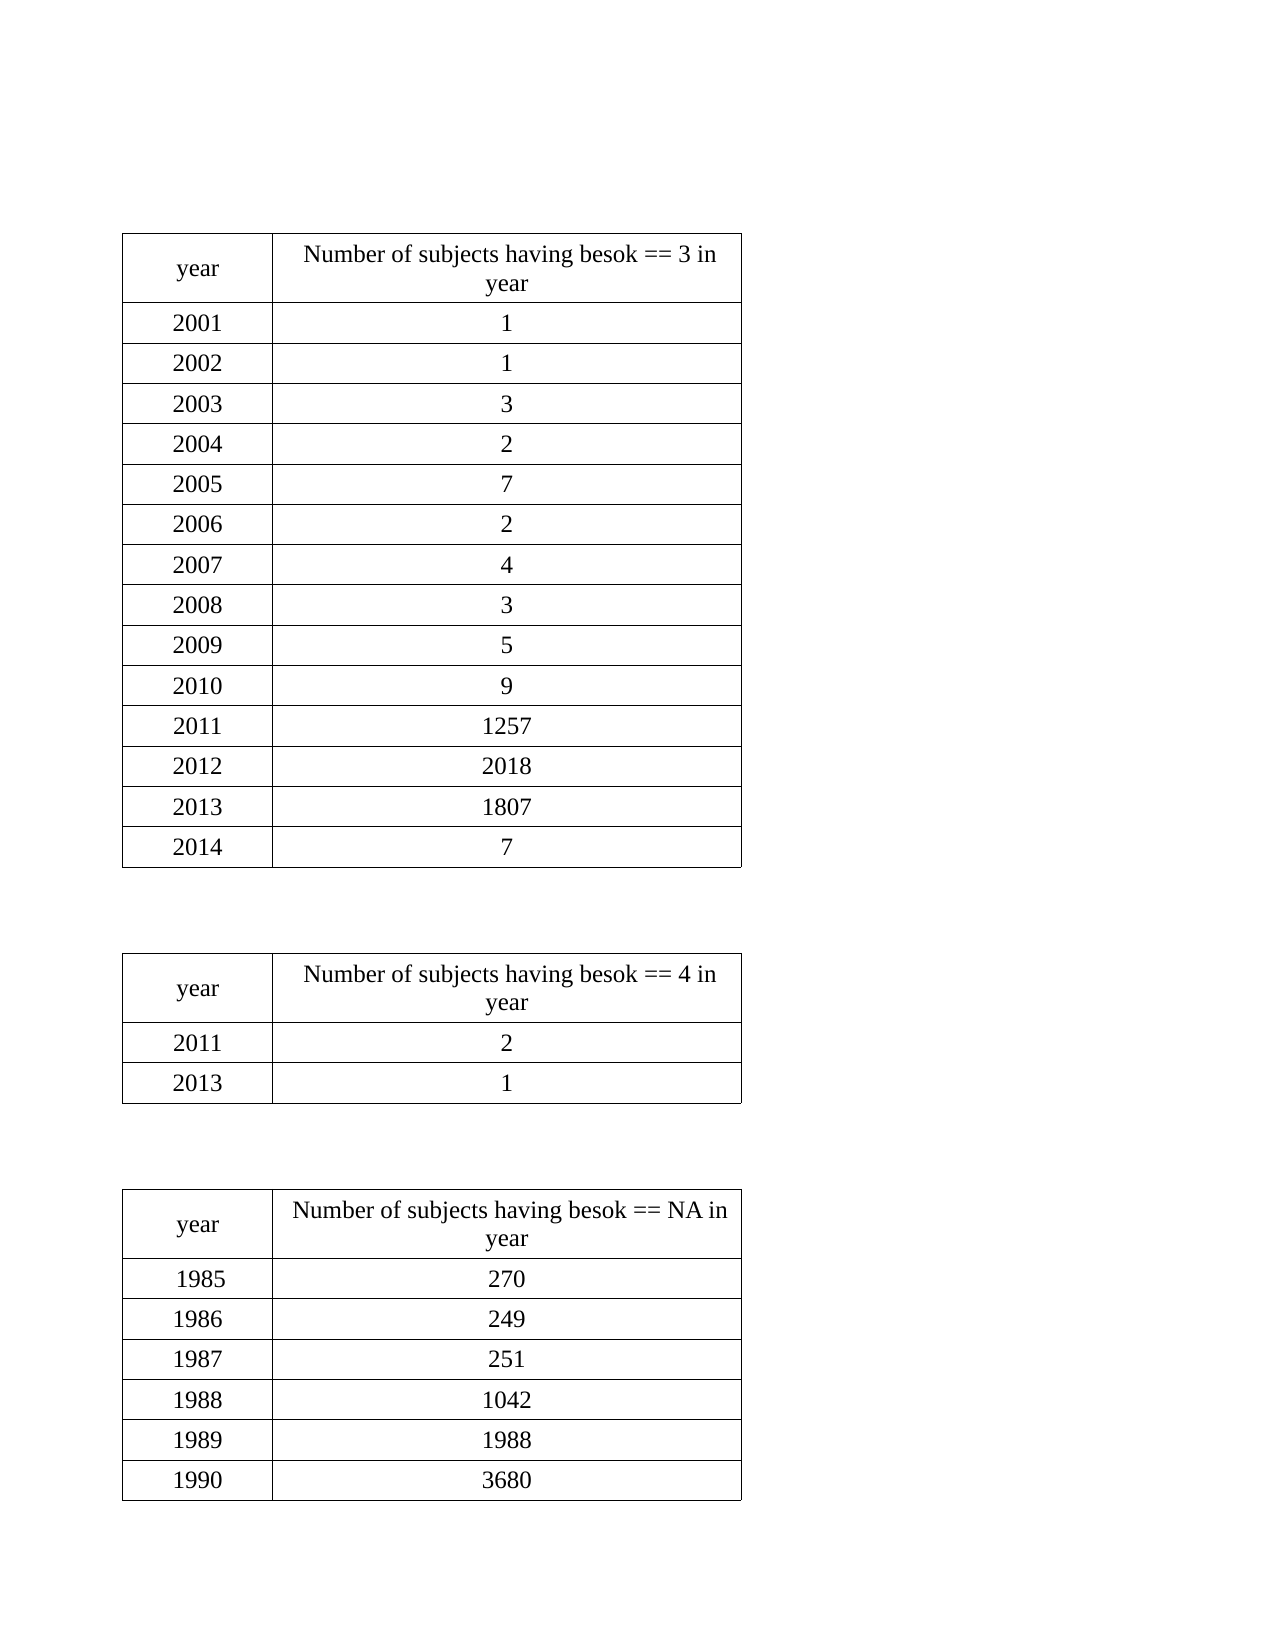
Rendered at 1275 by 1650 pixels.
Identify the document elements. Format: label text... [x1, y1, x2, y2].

table_cell 2013 [123, 1063, 272, 1103]
table_cell 1987 [123, 1340, 272, 1379]
table_header Number of subjects having besok == NA in year [273, 1190, 741, 1258]
table_cell 1990 [123, 1461, 272, 1500]
table_cell 3 [273, 384, 741, 423]
table_cell 2003 [123, 384, 272, 423]
table_cell 4 [273, 545, 741, 584]
table_cell 2 [273, 424, 741, 463]
table_cell 2001 [123, 303, 272, 342]
table_cell 2012 [123, 747, 272, 786]
table_cell 2013 [123, 787, 272, 826]
table_cell 1986 [123, 1299, 272, 1339]
table_cell 1 [273, 303, 741, 342]
table_header year [123, 1190, 272, 1258]
table_cell 2006 [123, 505, 272, 544]
table_cell 2004 [123, 424, 272, 463]
table_cell 2002 [123, 344, 272, 383]
table_cell 2007 [123, 545, 272, 584]
table_cell 2 [273, 1023, 741, 1062]
table_cell 2009 [123, 626, 272, 665]
table_cell 1985 [123, 1259, 272, 1298]
table_cell 249 [273, 1299, 741, 1339]
table_cell 3680 [273, 1461, 741, 1500]
table_cell 2 [273, 505, 741, 544]
table_cell 1988 [123, 1380, 272, 1419]
table_cell 2010 [123, 666, 272, 705]
table_cell 2014 [123, 827, 272, 867]
table_cell 7 [273, 465, 741, 504]
table_cell 1807 [273, 787, 741, 826]
table_cell 1257 [273, 706, 741, 746]
table_cell 1042 [273, 1380, 741, 1419]
table_cell 1988 [273, 1420, 741, 1459]
table_cell 2018 [273, 747, 741, 786]
table_header year [123, 234, 272, 302]
table_cell 251 [273, 1340, 741, 1379]
table_cell 2008 [123, 585, 272, 625]
table_header Number of subjects having besok == 3 in year [273, 234, 741, 302]
table_cell 2005 [123, 465, 272, 504]
table_cell 1 [273, 1063, 741, 1103]
table_cell 3 [273, 585, 741, 625]
table_header year [123, 954, 272, 1022]
table_header Number of subjects having besok == 4 in year [273, 954, 741, 1022]
table_cell 7 [273, 827, 741, 867]
table_cell 2011 [123, 1023, 272, 1062]
table_cell 1989 [123, 1420, 272, 1459]
table_cell 2011 [123, 706, 272, 746]
table_cell 270 [273, 1259, 741, 1298]
table_cell 9 [273, 666, 741, 705]
table_cell 5 [273, 626, 741, 665]
table_cell 1 [273, 344, 741, 383]
